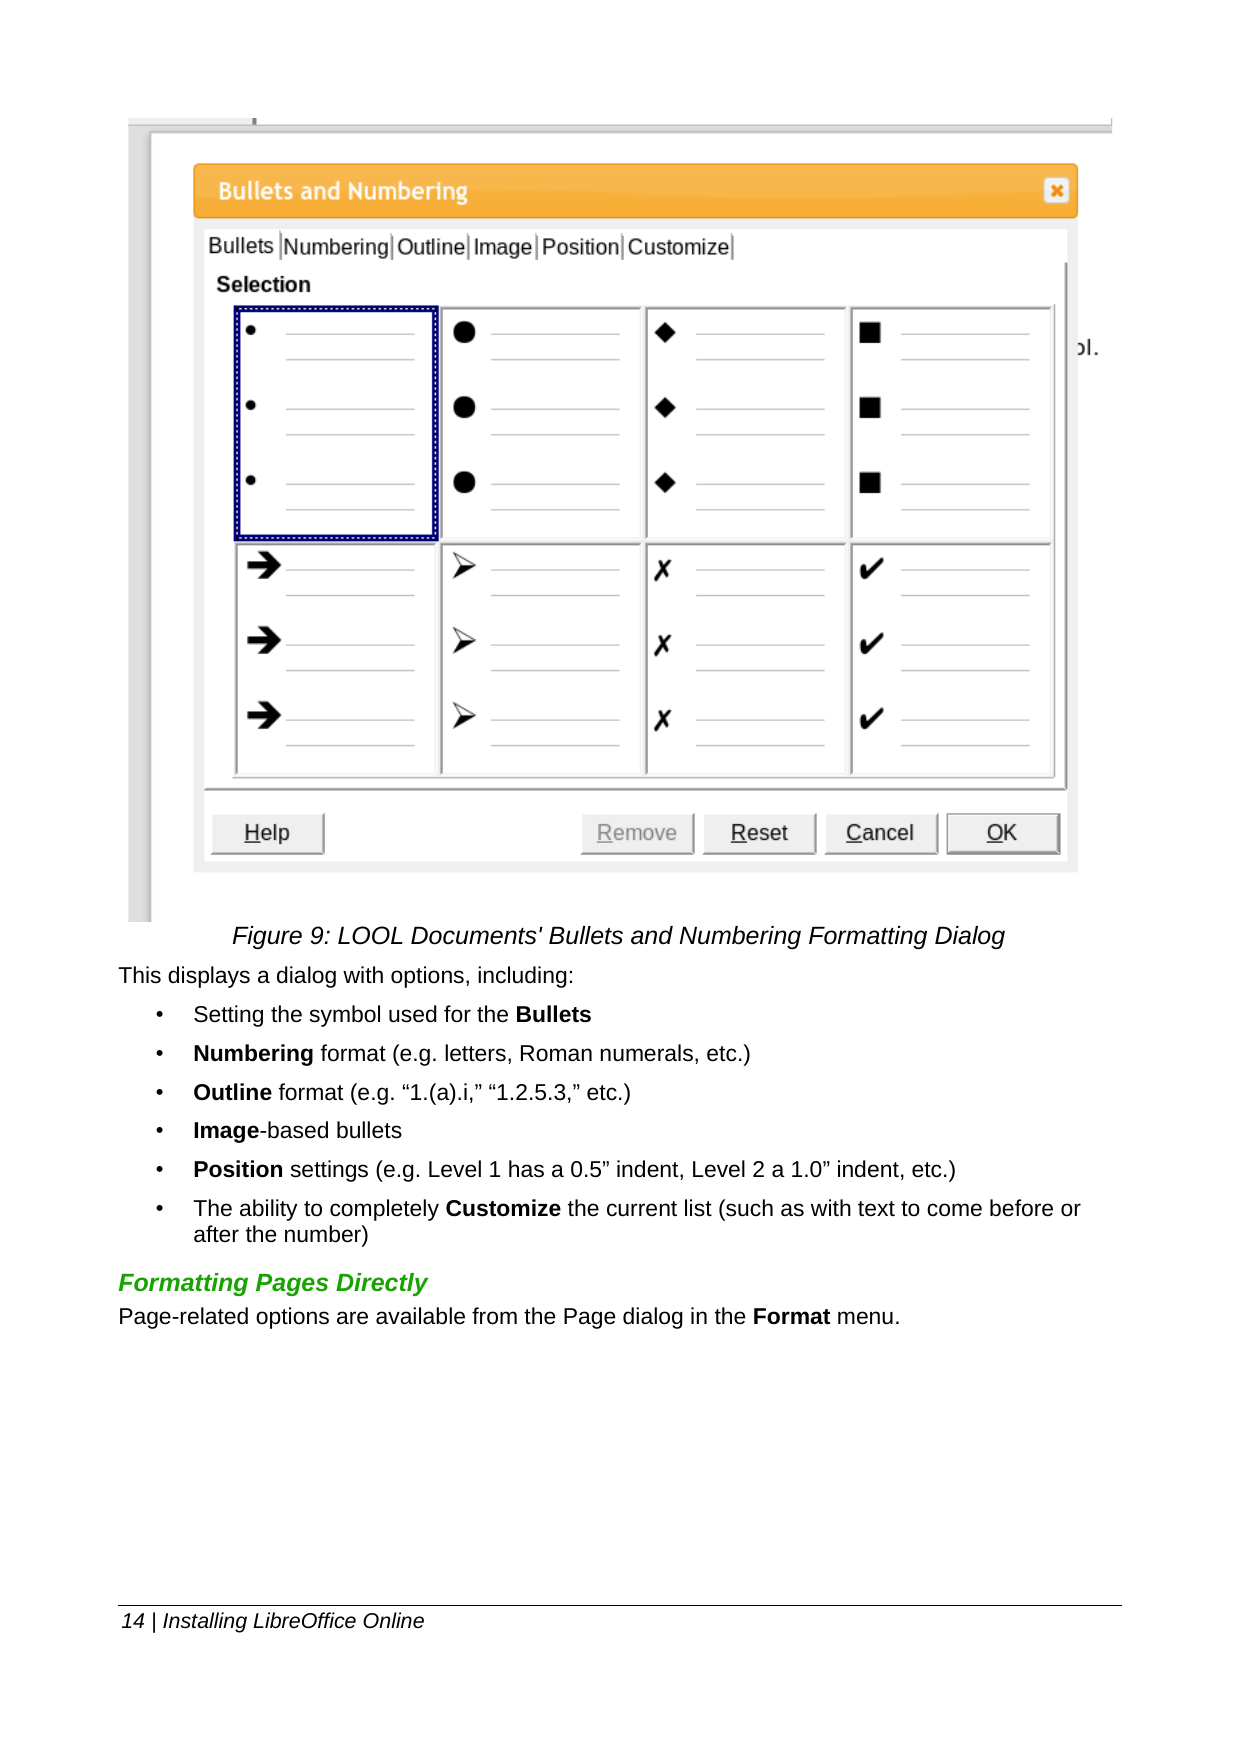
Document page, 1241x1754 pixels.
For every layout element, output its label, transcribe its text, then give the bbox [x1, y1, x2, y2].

subtitle Formatting Pages Directly [118, 1268, 1122, 1297]
list Setting the symbol used for the Bullets [156, 1001, 1122, 1027]
list Image-based bullets [156, 1117, 1122, 1144]
text This displays a dialog with options, including: [118, 962, 1122, 988]
picture [128, 118, 1113, 922]
text Figure 9: LOOL Documents' Bullets and Numbering Formatting Dialog [118, 118, 1122, 950]
list Position settings (e.g. Level 1 has a 0.5” indent, Level 2 a 1.0” indent, etc.) [156, 1156, 1122, 1183]
list Page-related options are available from the Page dialog in the Format menu. [118, 1303, 1122, 1329]
list The ability to completely Customize the current list (such as with text to come before or after the number) [156, 1195, 1122, 1248]
list Numbering format (e.g. letters, Roman numerals, etc.) [156, 1040, 1122, 1066]
list Outline format (e.g. “1.(a).i,” “1.2.5.3,” etc.) [156, 1078, 1122, 1105]
